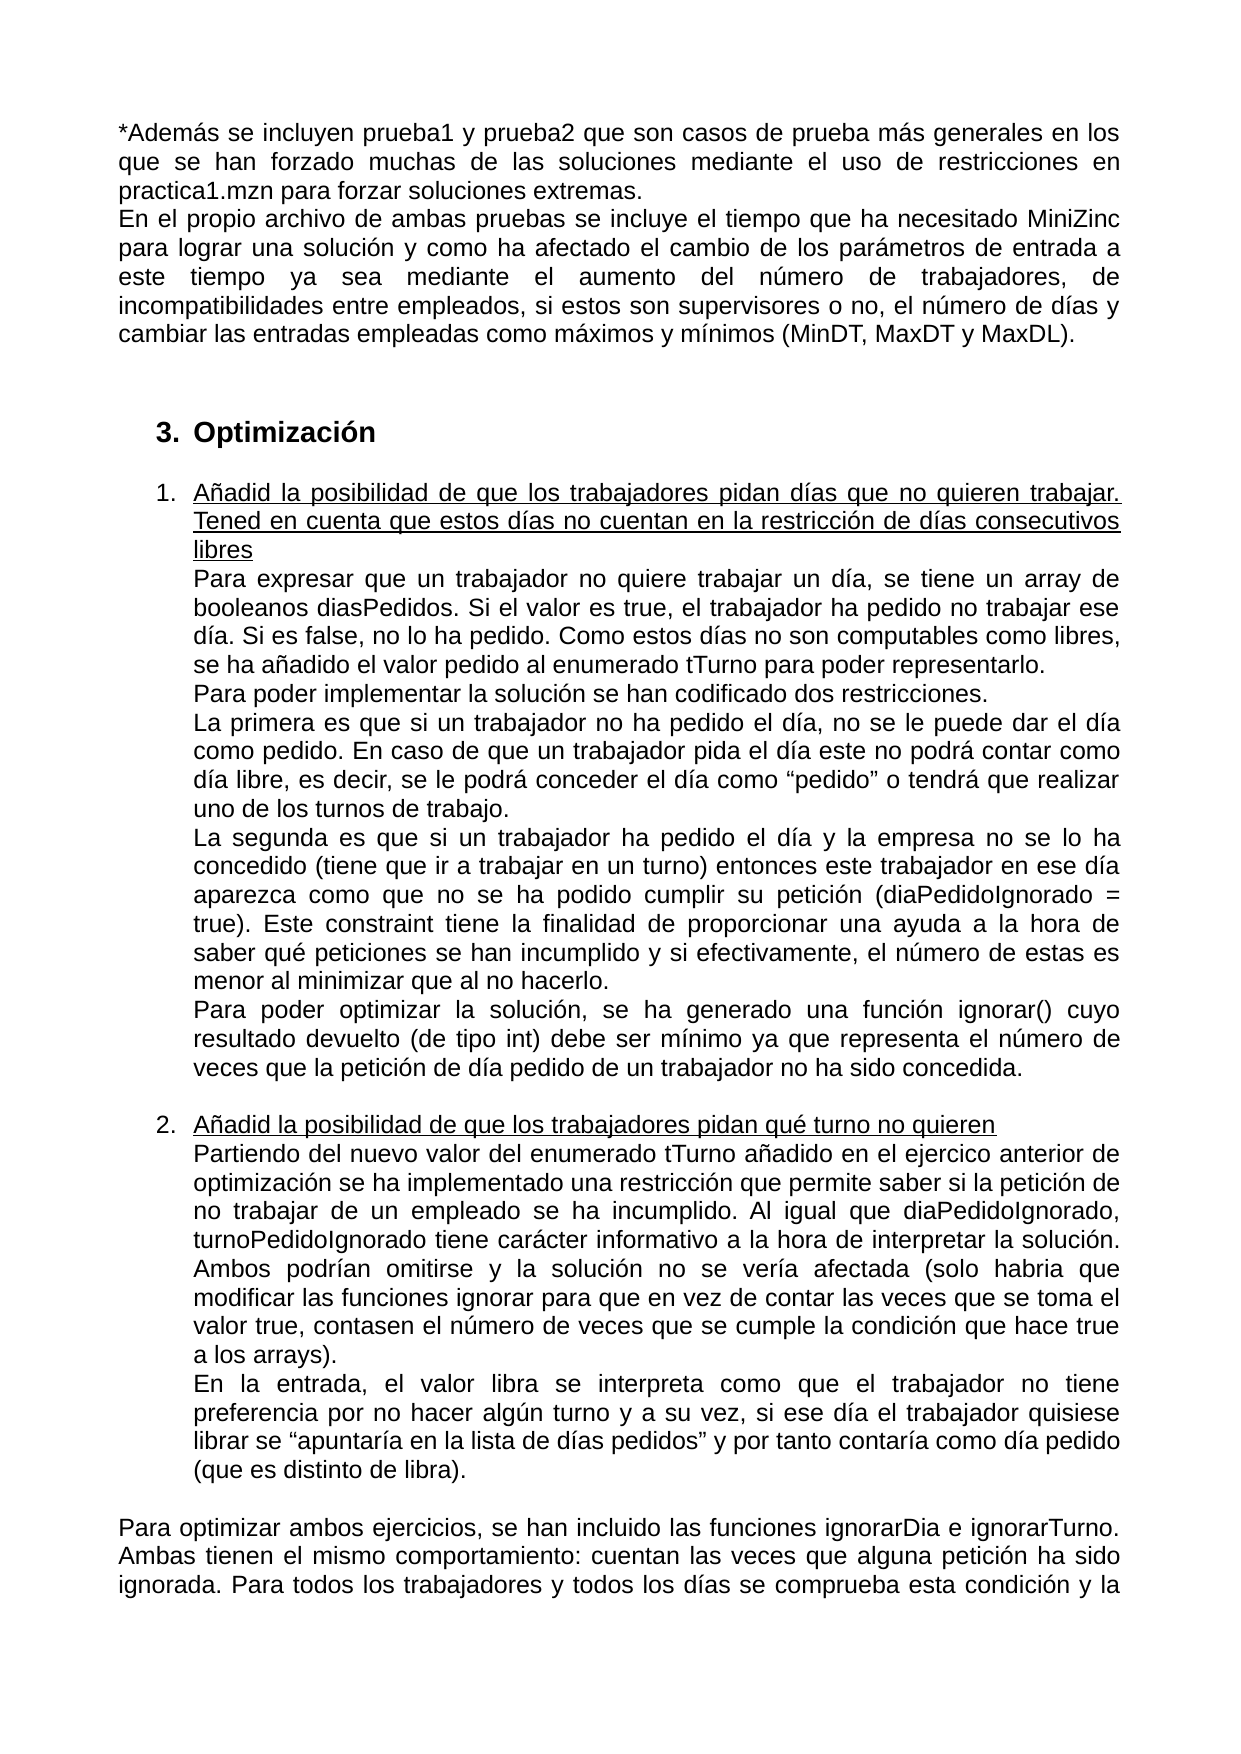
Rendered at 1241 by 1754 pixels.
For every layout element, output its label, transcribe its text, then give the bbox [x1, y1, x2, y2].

text Para optimizar ambos ejercicios, se han incluido las funciones ignorarDia e ignorarTurno. Ambas tienen el mismo comportamiento: cuentan las veces que alguna petición ha sido ignorada. Para todos los trabajadores y todos los días se comprueba esta condición y la [118, 1512, 1122, 1599]
text En el propio archivo de ambas pruebas se incluye el tiempo que ha necesitado MiniZinc para lograr una solución y como ha afectado el cambio de los parámetros de entrada a este tiempo ya sea mediante el aumento del número de trabajadores, de incompatibilidades entre empleados, si estos son supervisores o no, el número de días y cambiar las entradas empleadas como máximos y mínimos (MinDT, MaxDT y MaxDL). [118, 204, 1122, 348]
list En la entrada, el valor libra se interpreta como que el trabajador no tiene preferencia por no hacer algún turno y a su vez, si ese día el trabajador quisiese librar se “apuntaría en la lista de días pedidos” y por tanto contaría como día pedido (que es distinto de libra). [156, 1369, 1122, 1484]
list La primera es que si un trabajador no ha pedido el día, no se le puede dar el día como pedido. En caso de que un trabajador pida el día este no podrá contar como día libre, es decir, se le podrá conceder el día como “pedido” o tendrá que realizar uno de los turnos de trabajo. [156, 707, 1122, 822]
list Para poder implementar la solución se han codificado dos restricciones. [156, 679, 1122, 707]
text *Además se incluyen prueba1 y prueba2 que son casos de prueba más generales en los que se han forzado muchas de las soluciones mediante el uso de restricciones en practica1.mzn para forzar soluciones extremas. [118, 118, 1122, 204]
list Añadid la posibilidad de que los trabajadores pidan qué turno no quieren [156, 1110, 1122, 1139]
list Para poder optimizar la solución, se ha generado una función ignorar() cuyo resultado devuelto (de tipo int) debe ser mínimo ya que representa el número de veces que la petición de día pedido de un trabajador no ha sido concedida. [156, 995, 1122, 1081]
list Optimización [156, 415, 1122, 449]
list La segunda es que si un trabajador ha pedido el día y la empresa no se lo ha concedido (tiene que ir a trabajar en un turno) entonces este trabajador en ese día aparezca como que no se ha podido cumplir su petición (diaPedidoIgnorado = true). Este constraint tiene la finalidad de proporcionar una ayuda a la hora de saber qué peticiones se han incumplido y si efectivamente, el número de estas es menor al minimizar que al no hacerlo. [156, 822, 1122, 995]
list Para expresar que un trabajador no quiere trabajar un día, se tiene un array de booleanos diasPedidos. Si el valor es true, el trabajador ha pedido no trabajar ese día. Si es false, no lo ha pedido. Como estos días no son computables como libres, se ha añadido el valor pedido al enumerado tTurno para poder representarlo. [156, 564, 1122, 679]
list Partiendo del nuevo valor del enumerado tTurno añadido en el ejercico anterior de optimización se ha implementado una restricción que permite saber si la petición de no trabajar de un empleado se ha incumplido. Al igual que diaPedidoIgnorado, turnoPedidoIgnorado tiene carácter informativo a la hora de interpretar la solución. Ambos podrían omitirse y la solución no se vería afectada (solo habria que modificar las funciones ignorar para que en vez de contar las veces que se toma el valor true, contasen el número de veces que se cumple la condición que hace true a los arrays). [156, 1139, 1122, 1369]
list Añadid la posibilidad de que los trabajadores pidan días que no quieren trabajar. Tened en cuenta que estos días no cuentan en la restricción de días consecutivos libres [156, 477, 1122, 564]
